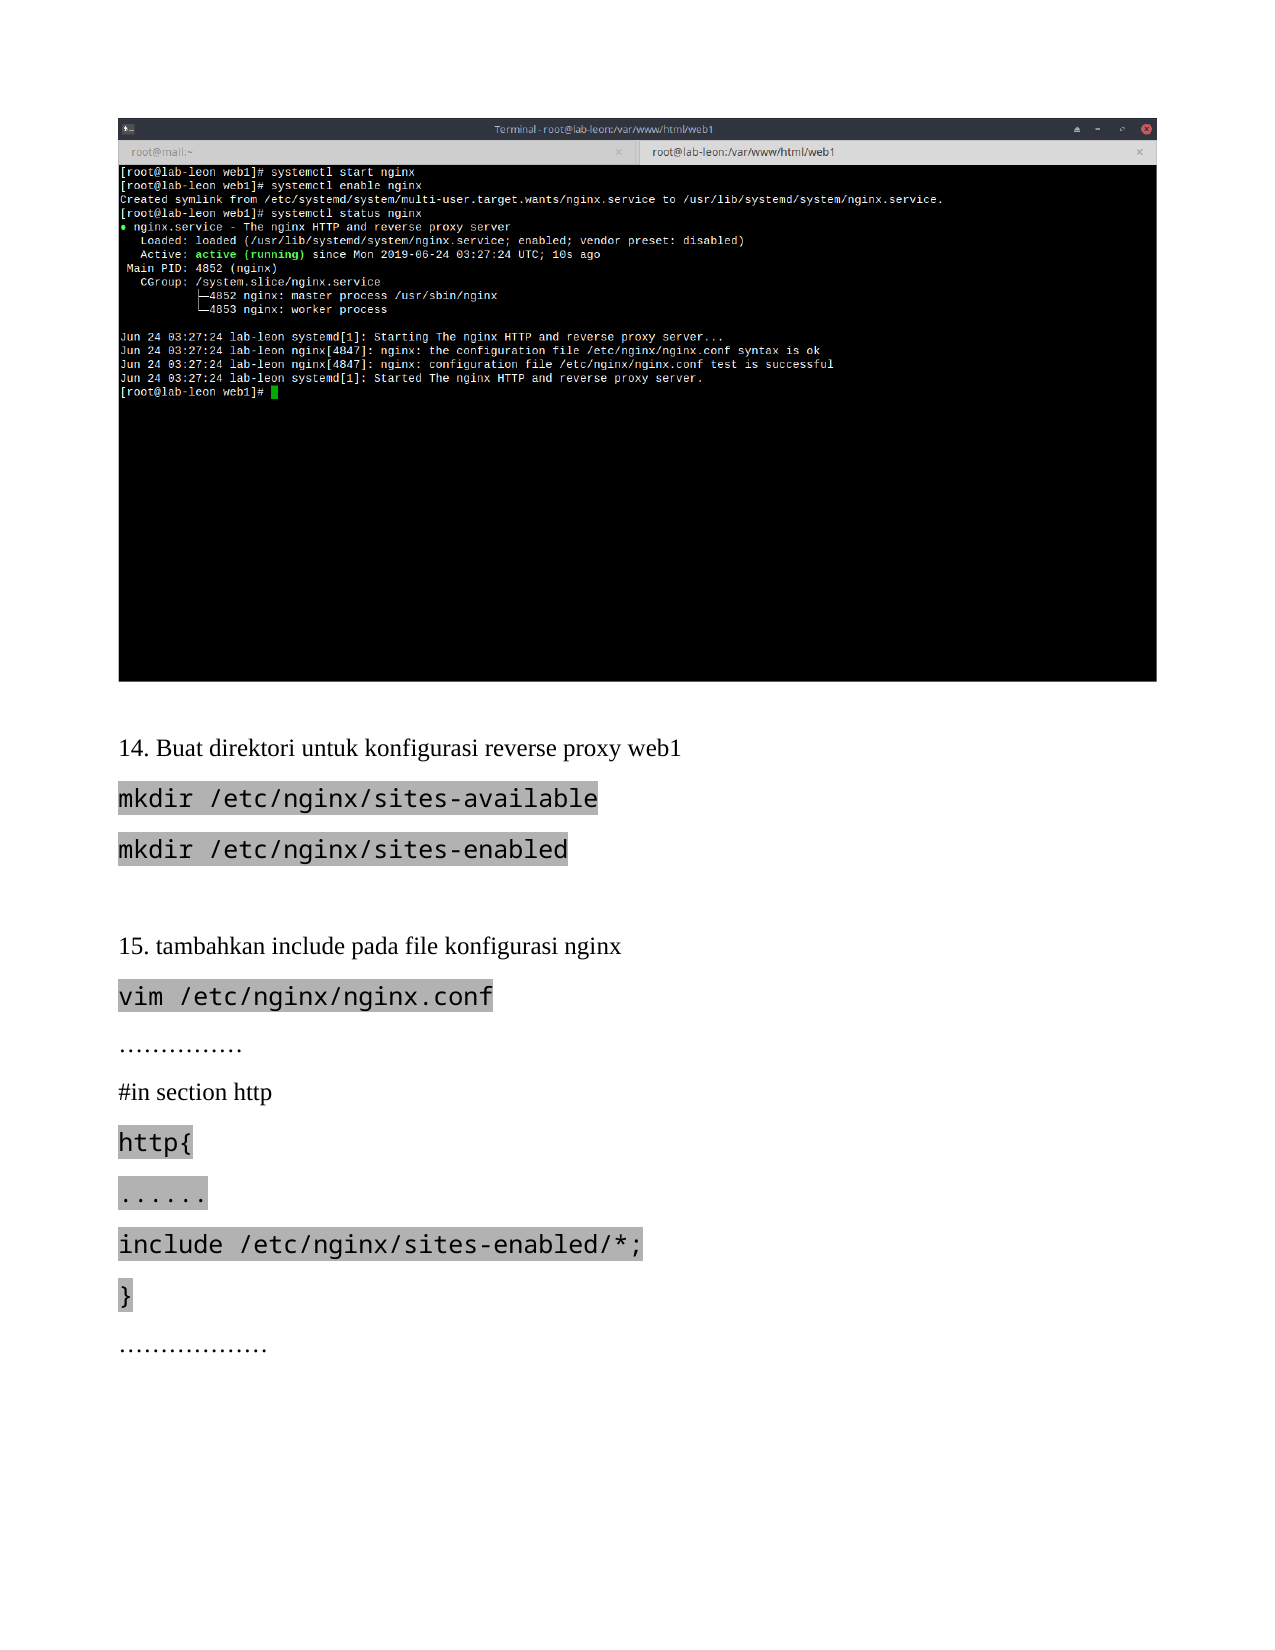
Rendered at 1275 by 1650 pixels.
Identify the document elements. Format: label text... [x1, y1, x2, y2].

text include /etc/nginx/sites-enabled/*; [643, 1227, 1157, 1261]
text ...... [208, 1176, 1157, 1210]
text mkdir /etc/nginx/sites-enabled [568, 832, 1157, 866]
text http{ [193, 1125, 1157, 1159]
text vim /etc/nginx/nginx.conf [118, 978, 1157, 1012]
text …………… [118, 1029, 1157, 1058]
text 15. tambahkan include pada file konfigurasi nginx [118, 931, 1157, 959]
text 14. Buat direktori untuk konfigurasi reverse proxy web1 [118, 733, 1157, 762]
text ……………… [118, 1329, 1157, 1358]
text #in section http [118, 1077, 1157, 1106]
picture [118, 118, 1157, 682]
text mkdir /etc/nginx/sites-available [598, 781, 1157, 815]
text } [133, 1278, 1157, 1312]
